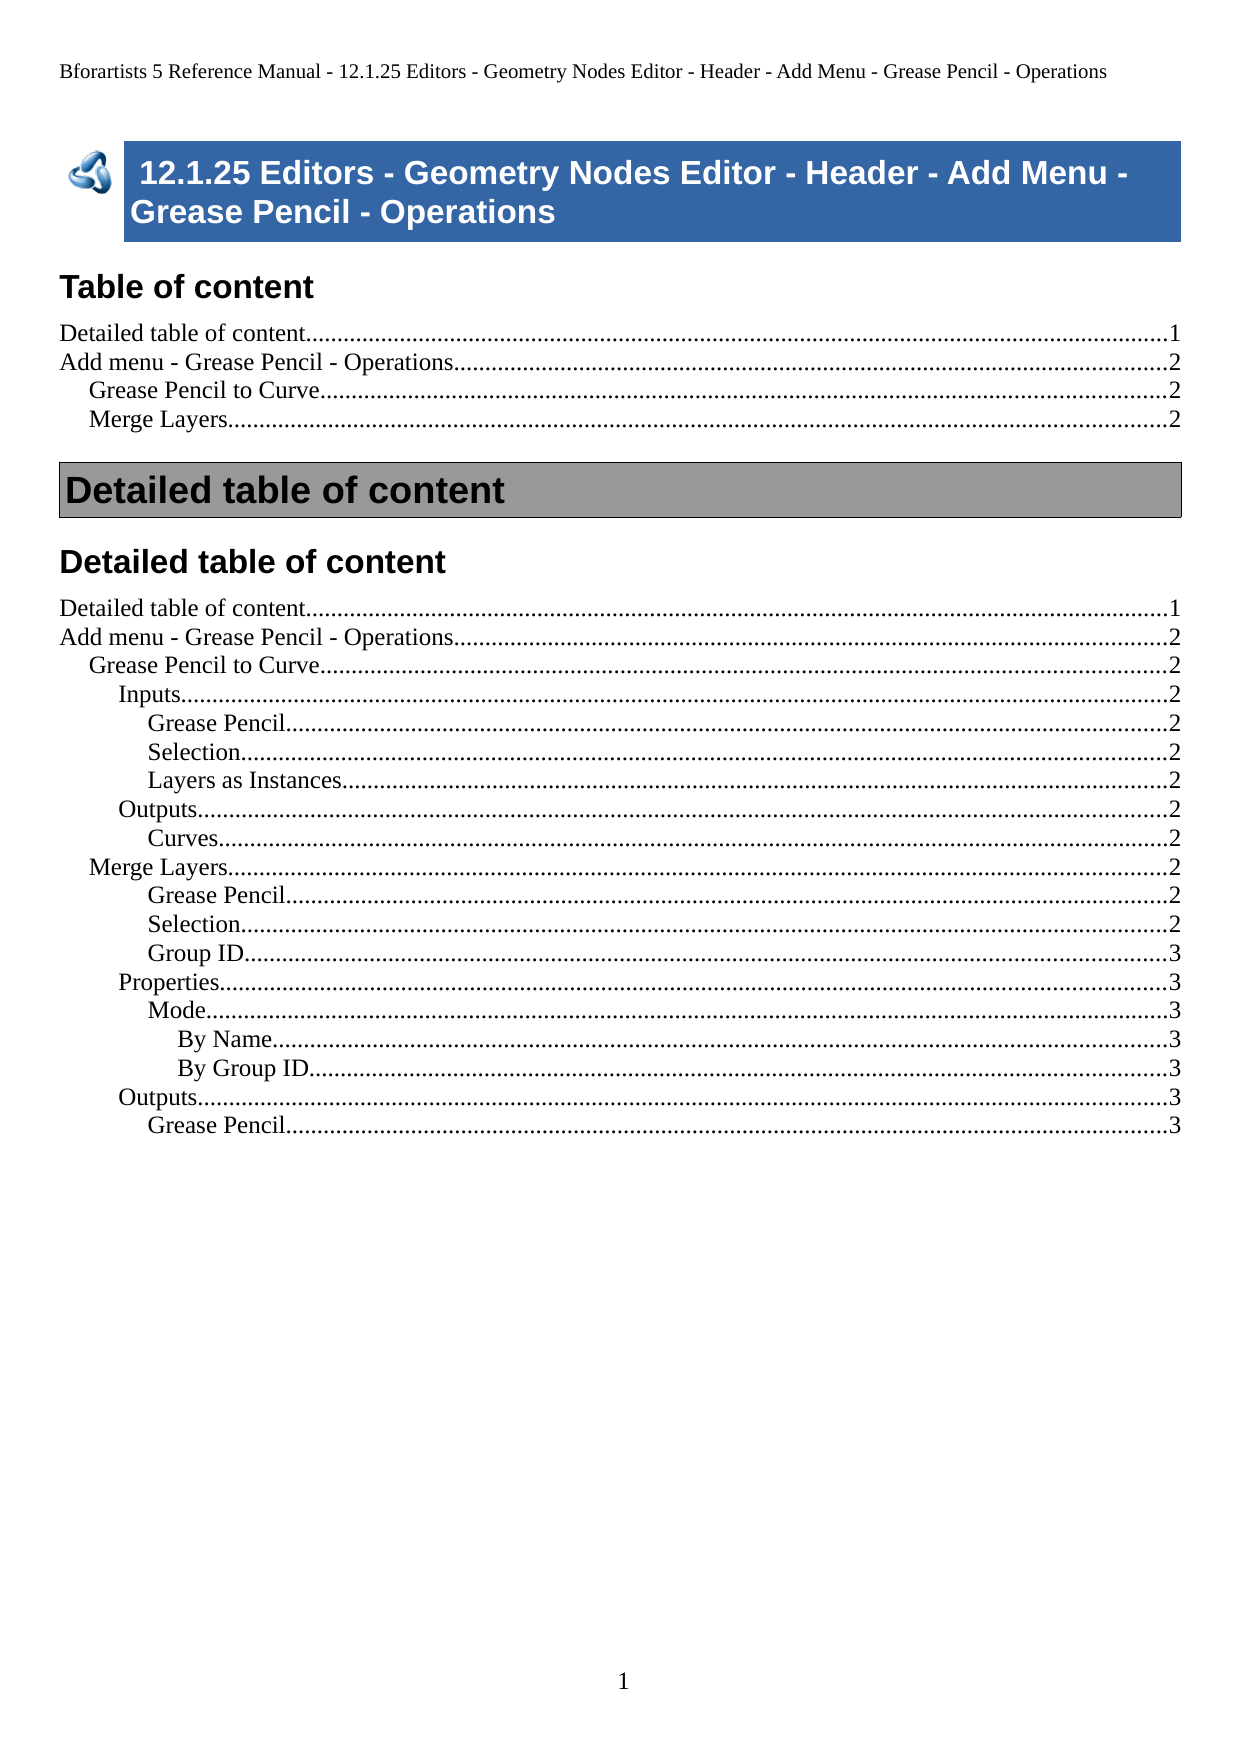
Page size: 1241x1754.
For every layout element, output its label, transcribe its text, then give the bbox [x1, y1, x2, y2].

text Inputs 2 [118, 679, 1181, 708]
text Properties 3 [118, 967, 1181, 995]
text Selection 2 [147, 737, 1181, 765]
text Outputs 2 [118, 794, 1181, 823]
subtitle Detailed table of content [59, 542, 1181, 580]
text Grease Pencil 2 [147, 880, 1181, 909]
text Mode 3 [147, 995, 1181, 1024]
text By Name 3 [177, 1024, 1181, 1053]
text Selection 2 [147, 909, 1181, 938]
text Layers as Instances 2 [147, 765, 1181, 794]
text Grease Pencil to Curve 2 [88, 650, 1181, 679]
text Outputs 3 [118, 1082, 1181, 1110]
text Detailed table of content 1 [59, 593, 1181, 622]
table_header 12.1.25 Editors - Geometry Nodes Editor - Header - Add Menu - Grease Pencil - Operations [124, 141, 1181, 242]
text Curves 2 [147, 823, 1181, 852]
text Grease Pencil 3 [147, 1110, 1181, 1139]
text By Group ID 3 [177, 1053, 1181, 1082]
text Add menu - Grease Pencil - Operations 2 [59, 622, 1181, 650]
table_header Detailed table of content [60, 463, 1181, 517]
subtitle Table of content [59, 267, 1181, 305]
text Add menu - Grease Pencil - Operations 2 [59, 347, 1181, 375]
text Merge Layers 2 [88, 852, 1181, 880]
text Detailed table of content 1 [59, 318, 1181, 347]
text Merge Layers 2 [88, 404, 1181, 433]
text Grease Pencil 2 [147, 708, 1181, 737]
picture [65, 147, 114, 197]
table_header [59, 141, 124, 242]
text Grease Pencil to Curve 2 [88, 375, 1181, 404]
text Group ID 3 [147, 938, 1181, 967]
